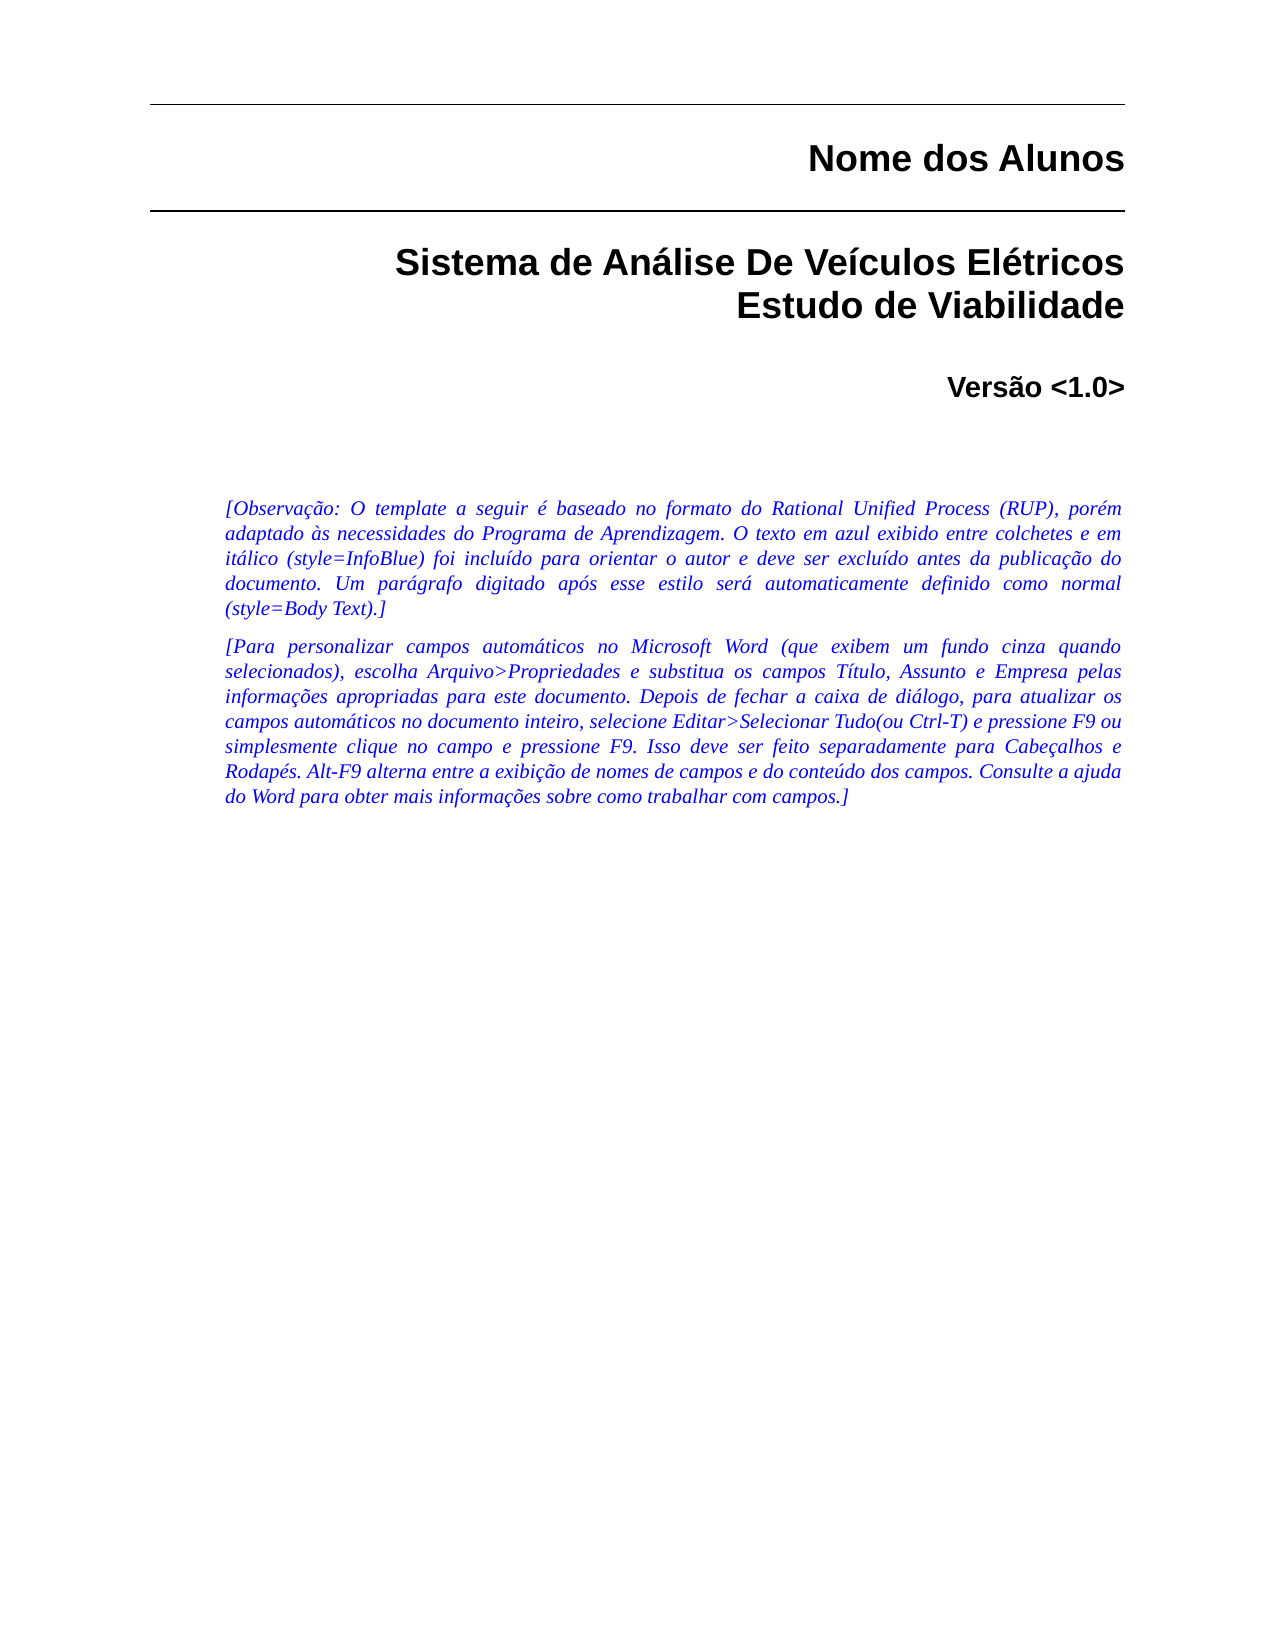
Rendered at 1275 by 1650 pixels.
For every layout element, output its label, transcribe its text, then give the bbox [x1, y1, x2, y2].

subtitle Estudo de Viabilidade [150, 283, 1125, 327]
text [Para personalizar campos automáticos no Microsoft Word (que exibem um fundo cinza quando selecionados), escolha Arquivo>Propriedades e substitua os campos Título, Assunto e Empresa pelas informações apropriadas para este documento. Depois de fechar a caixa de diálogo, para atualizar os campos automáticos no documento inteiro, selecione Editar>Selecionar Tudo(ou Ctrl-T) e pressione F9 ou simplesmente clique no campo e pressione F9. Isso deve ser feito separadamente para Cabeçalhos e Rodapés. Alt-F9 alterna entre a exibição de nomes de campos e do conteúdo dos campos. Consulte a ajuda do Word para obter mais informações sobre como trabalhar com campos.] [225, 633, 1125, 808]
subtitle Versão <1.0> [150, 370, 1125, 403]
subtitle Sistema de Análise De Veículos Elétricos [150, 240, 1125, 283]
text [Observação: O template a seguir é baseado no formato do Rational Unified Process (RUP), porém adaptado às necessidades do Programa de Aprendizagem. O texto em azul exibido entre colchetes e em itálico (style=InfoBlue) foi incluído para orientar o autor e deve ser excluído antes da publicação do documento. Um parágrafo digitado após esse estilo será automaticamente definido como normal (style=Body Text).] [225, 495, 1125, 620]
